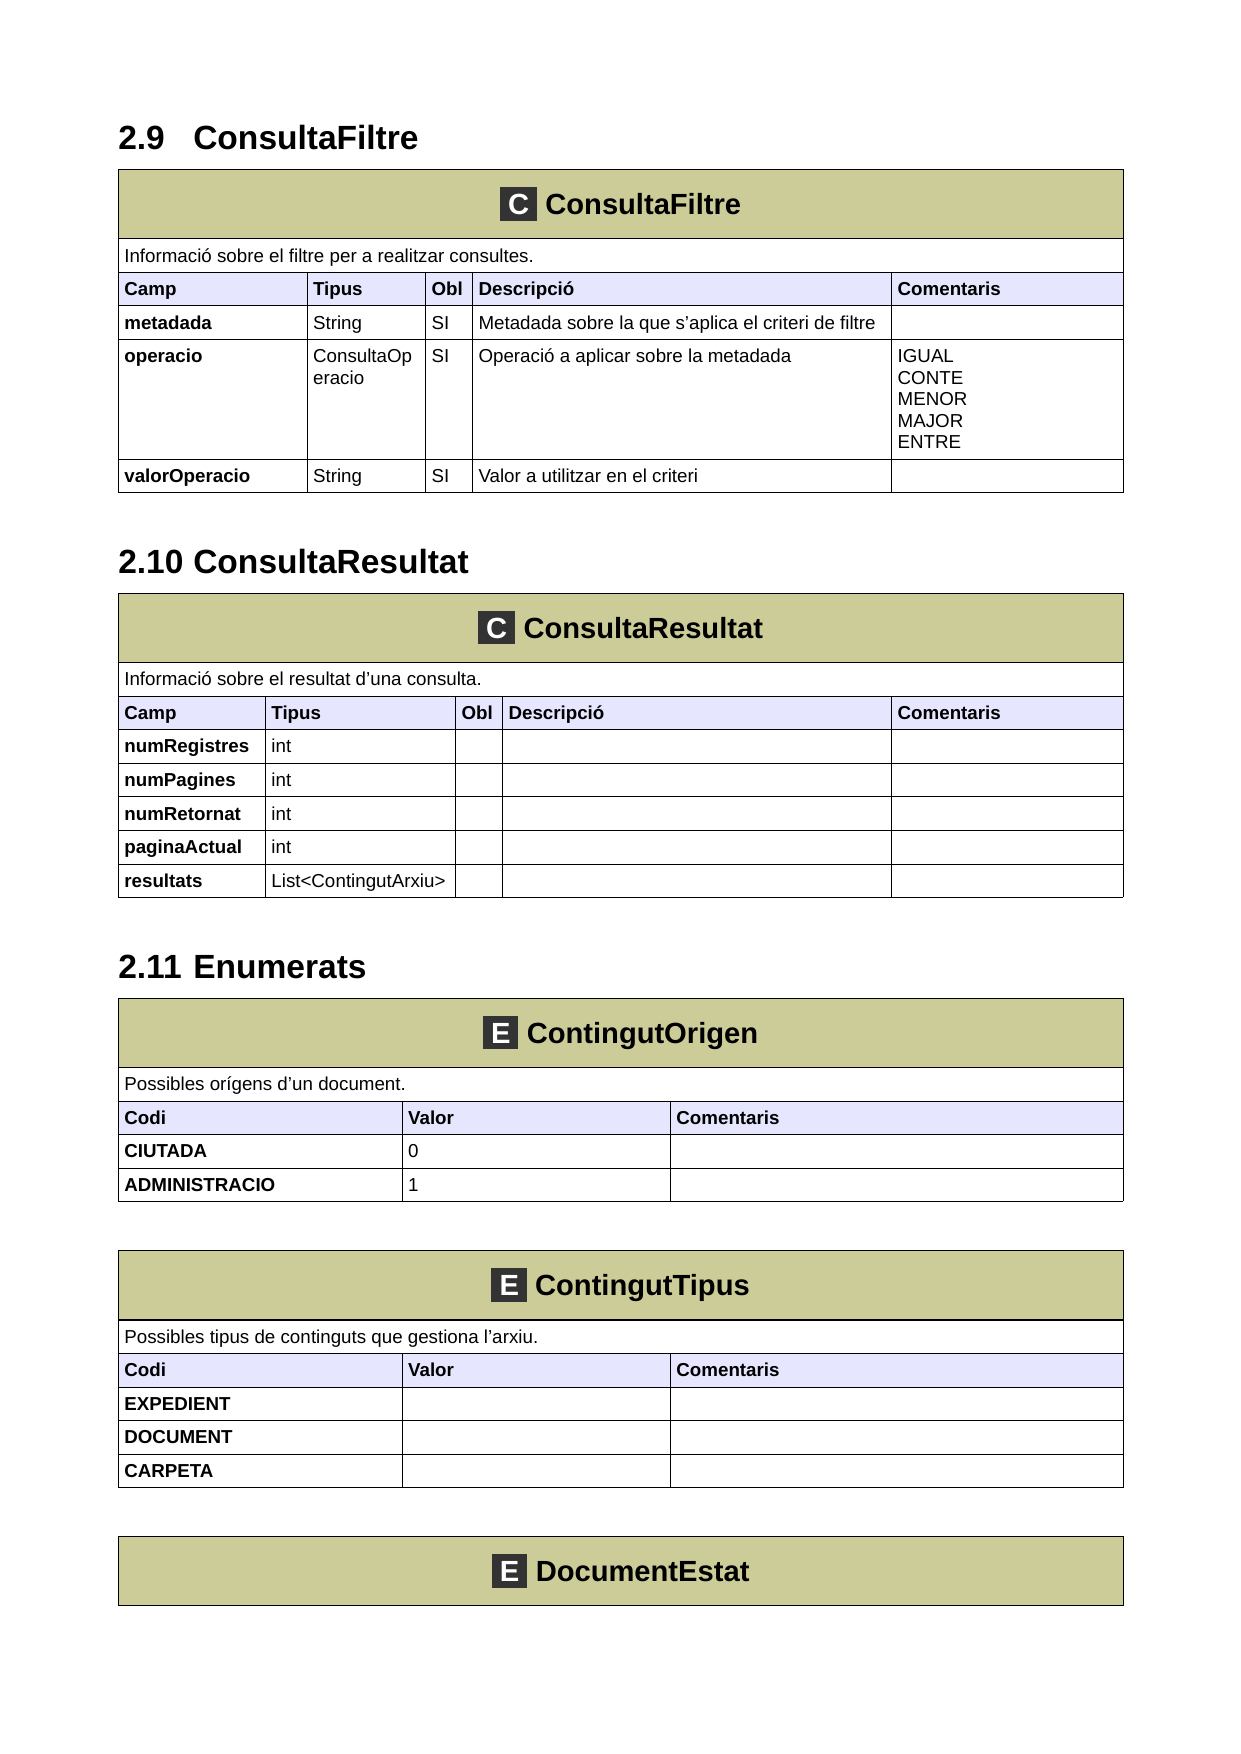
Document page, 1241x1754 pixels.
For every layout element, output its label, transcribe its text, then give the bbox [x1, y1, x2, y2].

table_cell ADMINISTRACIO [119, 1169, 402, 1201]
table_cell [892, 460, 1123, 492]
table_cell Comentaris [671, 1354, 1123, 1387]
table_cell List<ContingutArxiu> [266, 865, 455, 897]
table_cell operacio [119, 340, 307, 459]
table_cell Informació sobre el filtre per a realitzar consultes. [119, 239, 1123, 272]
table_cell SI [426, 460, 472, 492]
table_cell int [266, 831, 455, 863]
table_cell EXPEDIENT [119, 1388, 402, 1420]
table_cell Metadada sobre la que s’aplica el criteri de filtre [473, 306, 891, 339]
table_cell ConsultaOperacio [308, 340, 425, 459]
table_cell SI [426, 306, 472, 339]
table_cell 1 [403, 1169, 670, 1201]
table_cell Codi [119, 1354, 402, 1387]
table_cell CIUTADA [119, 1135, 402, 1168]
table_cell [671, 1135, 1123, 1168]
table_cell int [266, 797, 455, 830]
table_cell SI [426, 340, 472, 459]
table_cell [503, 797, 891, 830]
subtitle ConsultaFiltre [118, 118, 1122, 157]
table_cell DOCUMENT [119, 1421, 402, 1454]
table_cell numPagines [119, 764, 265, 796]
table_cell [403, 1388, 670, 1420]
table_cell [671, 1421, 1123, 1454]
table_cell [892, 831, 1123, 863]
table_cell Codi [119, 1102, 402, 1134]
table_cell Camp [119, 273, 307, 305]
table_cell [456, 831, 502, 863]
table_cell Informació sobre el resultat d’una consulta. [119, 663, 1123, 696]
table_cell [892, 306, 1123, 339]
table_cell paginaActual [119, 831, 265, 863]
table_cell [456, 797, 502, 830]
table_cell [503, 831, 891, 863]
table_cell [403, 1455, 670, 1487]
table_header C ConsultaFiltre [119, 170, 1123, 238]
table_cell [671, 1455, 1123, 1487]
table_cell [456, 865, 502, 897]
table_cell valorOperacio [119, 460, 307, 492]
subtitle ConsultaResultat [118, 542, 1122, 581]
table_cell [456, 764, 502, 796]
table_cell Comentaris [671, 1102, 1123, 1134]
table_cell IGUAL CONTE MENOR MAJOR ENTRE [892, 340, 1123, 459]
table_cell String [308, 460, 425, 492]
table_cell Valor [403, 1354, 670, 1387]
table_cell Tipus [308, 273, 425, 305]
table_cell [892, 730, 1123, 763]
table_cell Camp [119, 697, 265, 729]
table_header Possibles tipus de continguts que gestiona l’arxiu. [119, 1321, 1123, 1353]
table_cell [456, 730, 502, 763]
table_cell [503, 865, 891, 897]
table_cell [503, 764, 891, 796]
table_cell int [266, 764, 455, 796]
table_cell String [308, 306, 425, 339]
table_header Possibles orígens d’un document. [119, 1068, 1123, 1101]
table_cell Obl [426, 273, 472, 305]
table_cell 0 [403, 1135, 670, 1168]
table_cell int [266, 730, 455, 763]
table_header E ContingutOrigen [119, 999, 1123, 1067]
table_cell Obl [456, 697, 502, 729]
table_cell CARPETA [119, 1455, 402, 1487]
table_header E DocumentEstat [119, 1537, 1123, 1605]
table_cell Operació a aplicar sobre la metadada [473, 340, 891, 459]
table_header C ConsultaResultat [119, 594, 1123, 662]
table_cell [892, 865, 1123, 897]
table_cell metadada [119, 306, 307, 339]
table_cell numRetornat [119, 797, 265, 830]
table_cell [403, 1421, 670, 1454]
table_cell [671, 1388, 1123, 1420]
table_cell Tipus [266, 697, 455, 729]
table_cell resultats [119, 865, 265, 897]
table_cell [892, 764, 1123, 796]
table_cell [671, 1169, 1123, 1201]
table_header E ContingutTipus [119, 1251, 1123, 1319]
table_cell [503, 730, 891, 763]
table_cell Comentaris [892, 697, 1123, 729]
table_cell numRegistres [119, 730, 265, 763]
table_cell Descripció [473, 273, 891, 305]
table_cell [892, 797, 1123, 830]
table_cell Comentaris [892, 273, 1123, 305]
table_cell Valor [403, 1102, 670, 1134]
table_cell Descripció [503, 697, 891, 729]
table_cell Valor a utilitzar en el criteri [473, 460, 891, 492]
